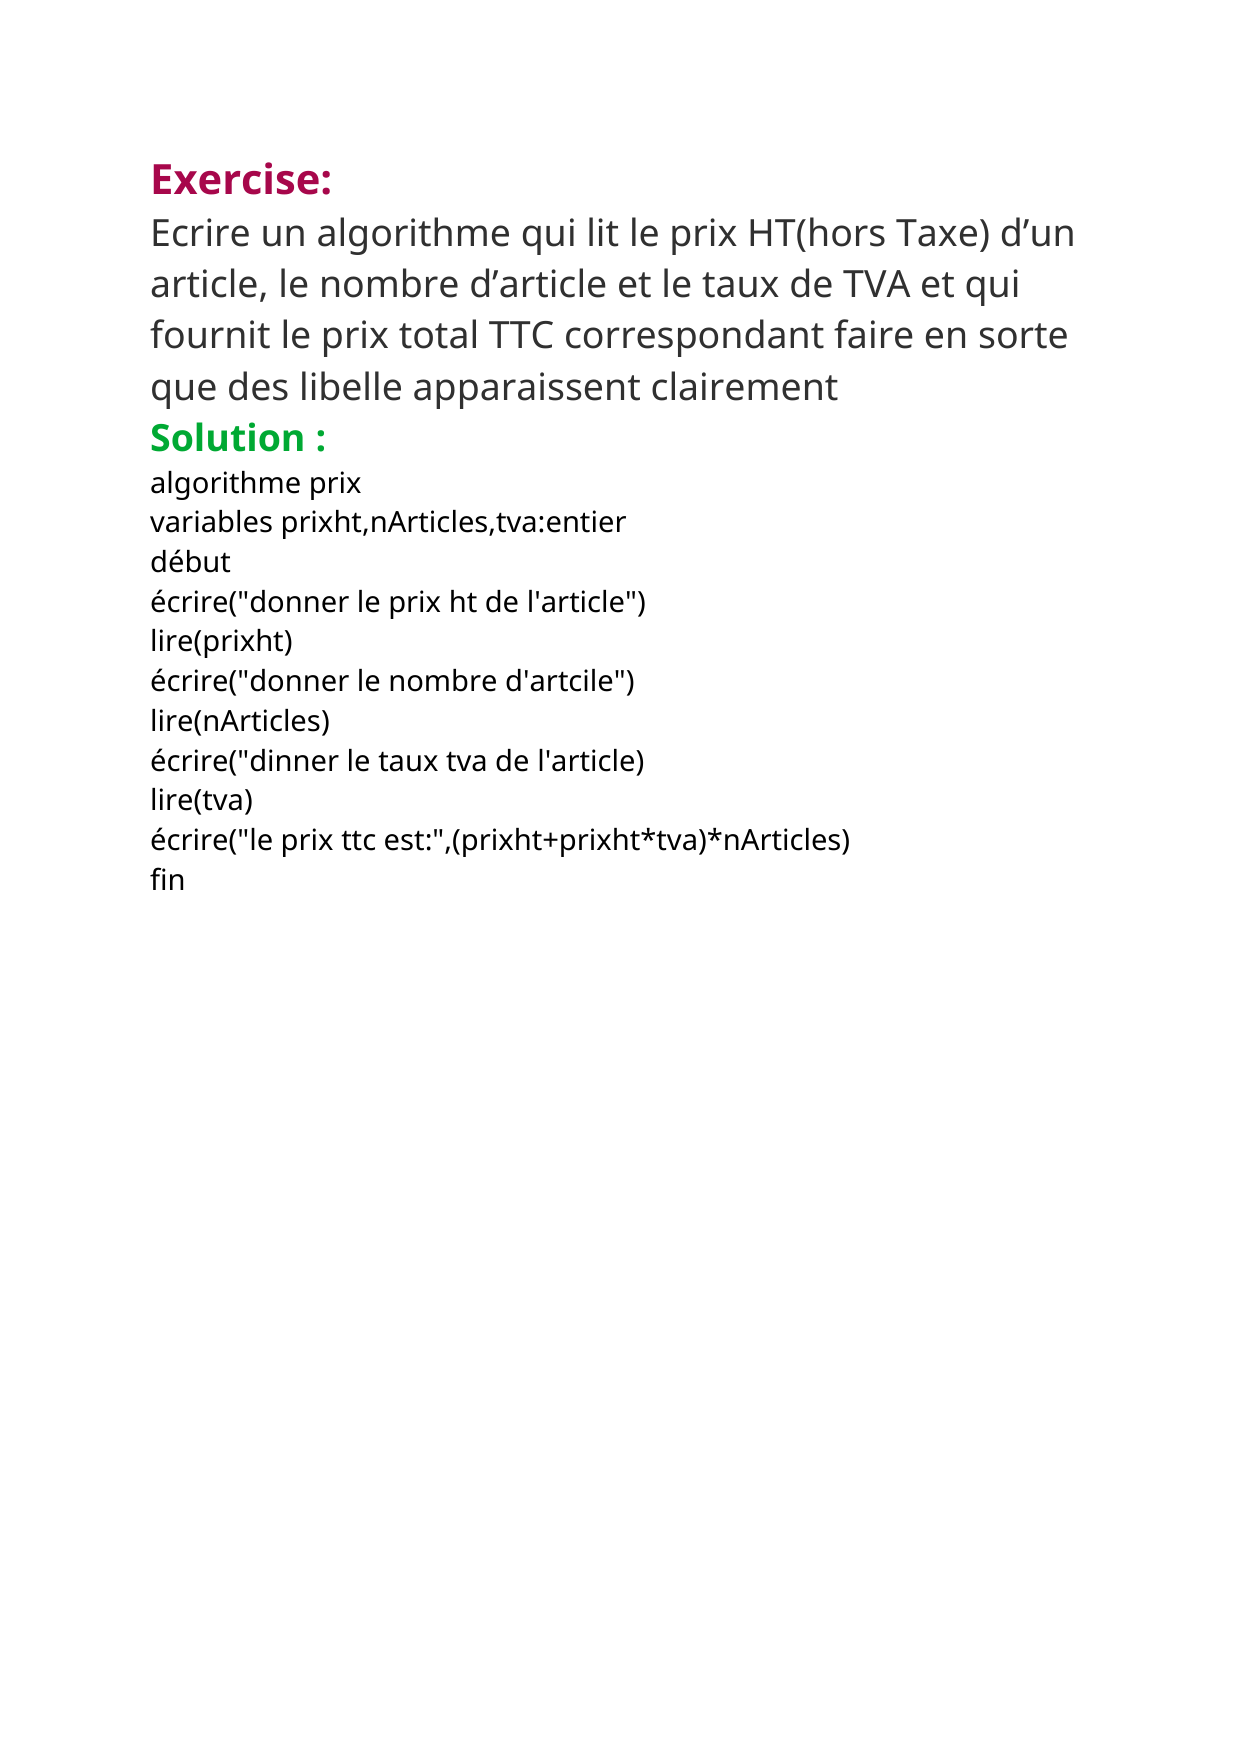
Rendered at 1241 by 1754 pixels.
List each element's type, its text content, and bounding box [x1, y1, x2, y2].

text écrire("donner le nombre d'artcile") [150, 660, 1090, 700]
text lire(prixht) [150, 621, 1090, 660]
text début [150, 541, 1090, 581]
text écrire("donner le prix ht de l'article") [150, 581, 1090, 621]
text variables prixht,nArticles,tva:entier [150, 502, 1090, 541]
text Exercise: [150, 150, 1090, 207]
text lire(tva) [150, 779, 1090, 819]
text algorithme prix [150, 462, 1090, 502]
text écrire("le prix ttc est:",(prixht+prixht*tva)*nArticles) [150, 819, 1090, 859]
text Ecrire un algorithme qui lit le prix HT(hors Taxe) d’un article, le nombre d’article et le taux de TVA et qui fournit le prix total TTC correspondant faire en sorte que des libelle apparaissent clairement [150, 207, 1090, 411]
text Solution : [150, 411, 1090, 462]
text écrire("dinner le taux tva de l'article) [150, 740, 1090, 779]
text fin [150, 859, 1090, 898]
text lire(nArticles) [150, 700, 1090, 740]
